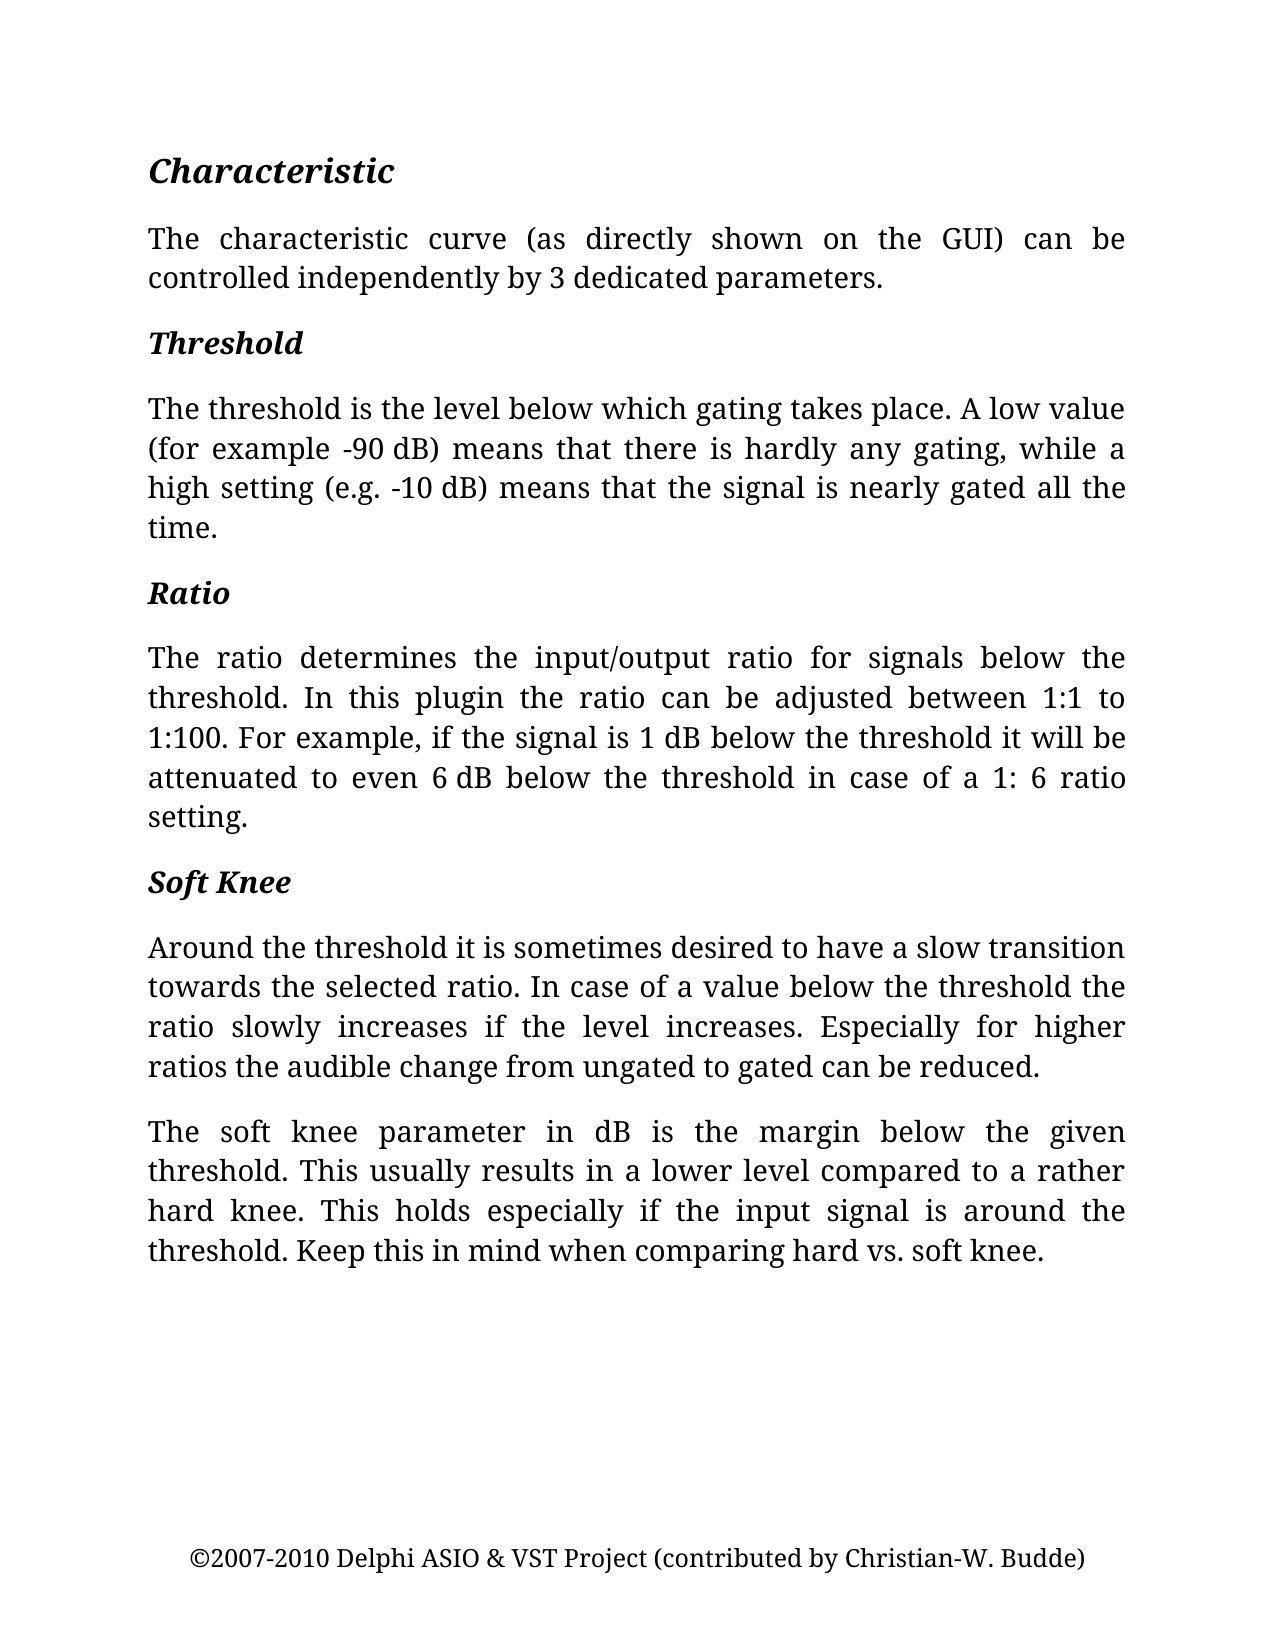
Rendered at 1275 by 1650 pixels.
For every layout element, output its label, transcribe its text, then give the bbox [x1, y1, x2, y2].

text The threshold is the level below which gating takes place. A low value (for example -90 dB) means that there is hardly any gating, while a high setting (e.g. -10 dB) means that the signal is nearly gated all the time. [148, 388, 1127, 547]
text The soft knee parameter in dB is the margin below the given threshold. This usually results in a lower level compared to a rather hard knee. This holds especially if the input signal is around the threshold. Keep this in mind when comparing hard vs. soft knee. [148, 1111, 1127, 1269]
subtitle Ratio [148, 572, 1127, 613]
subtitle Characteristic [148, 148, 1127, 193]
text The characteristic curve (as directly shown on the GUI) can be controlled independently by 3 dedicated parameters. [148, 218, 1127, 297]
text Around the threshold it is sometimes desired to have a slow transition towards the selected ratio. In case of a value below the threshold the ratio slowly increases if the level increases. Especially for higher ratios the audible change from ungated to gated can be reduced. [148, 927, 1127, 1086]
text The ratio determines the input/output ratio for signals below the threshold. In this plugin the ratio can be adjusted between 1:1 to 1:100. For example, if the signal is 1 dB below the threshold it will be attenuated to even 6 dB below the threshold in case of a 1: 6 ratio setting. [148, 638, 1127, 836]
subtitle Threshold [148, 322, 1127, 363]
subtitle Soft Knee [148, 861, 1127, 902]
